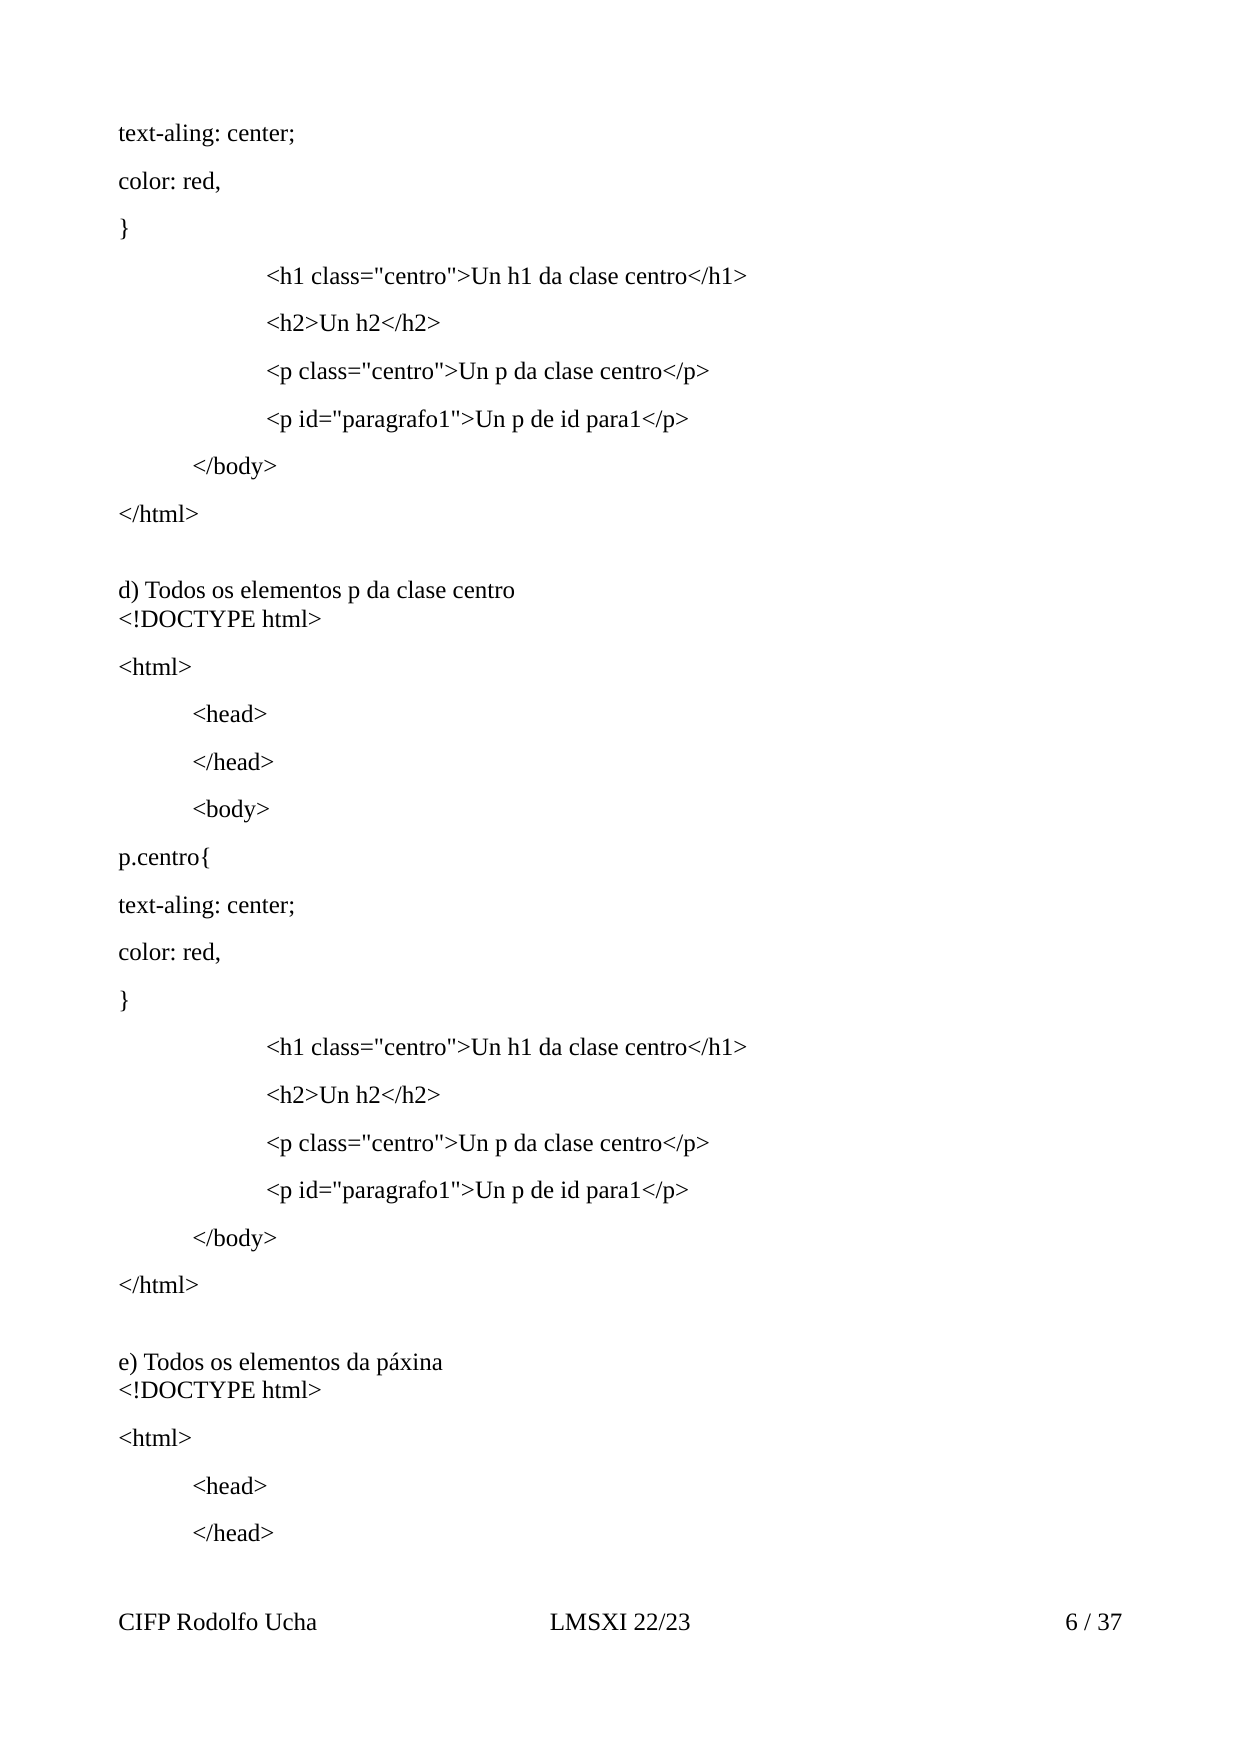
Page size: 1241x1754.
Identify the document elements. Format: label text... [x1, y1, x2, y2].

text p.centro{ [118, 842, 1122, 871]
text color: red, [118, 166, 1122, 194]
text <html> [118, 1423, 1122, 1452]
text <p class="centro">Un p da clase centro</p> [118, 356, 1122, 385]
text <!DOCTYPE html> [118, 1376, 1122, 1404]
text <html> [118, 652, 1122, 680]
text <h1 class="centro">Un h1 da clase centro</h1> [118, 261, 1122, 290]
text <!DOCTYPE html> [118, 604, 1122, 633]
text <p id="paragrafo1">Un p de id para1</p> [118, 404, 1122, 432]
text </head> [118, 747, 1122, 776]
text } [118, 985, 1122, 1014]
text <body> [118, 794, 1122, 823]
text </head> [118, 1518, 1122, 1547]
text </body> [118, 451, 1122, 480]
text <h1 class="centro">Un h1 da clase centro</h1> [118, 1032, 1122, 1061]
text <p id="paragrafo1">Un p de id para1</p> [118, 1175, 1122, 1204]
text </html> [118, 1271, 1122, 1299]
text d) Todos os elementos p da clase centro [118, 575, 1122, 604]
text </body> [118, 1223, 1122, 1252]
text } [118, 213, 1122, 242]
text color: red, [118, 937, 1122, 966]
text e) Todos os elementos da páxina [118, 1347, 1122, 1376]
text </html> [118, 499, 1122, 528]
text <p class="centro">Un p da clase centro</p> [118, 1128, 1122, 1156]
text <head> [118, 699, 1122, 728]
text <head> [118, 1471, 1122, 1499]
text text-aling: center; [118, 118, 1122, 147]
text <h2>Un h2</h2> [118, 308, 1122, 337]
text <h2>Un h2</h2> [118, 1080, 1122, 1109]
text text-aling: center; [118, 890, 1122, 918]
